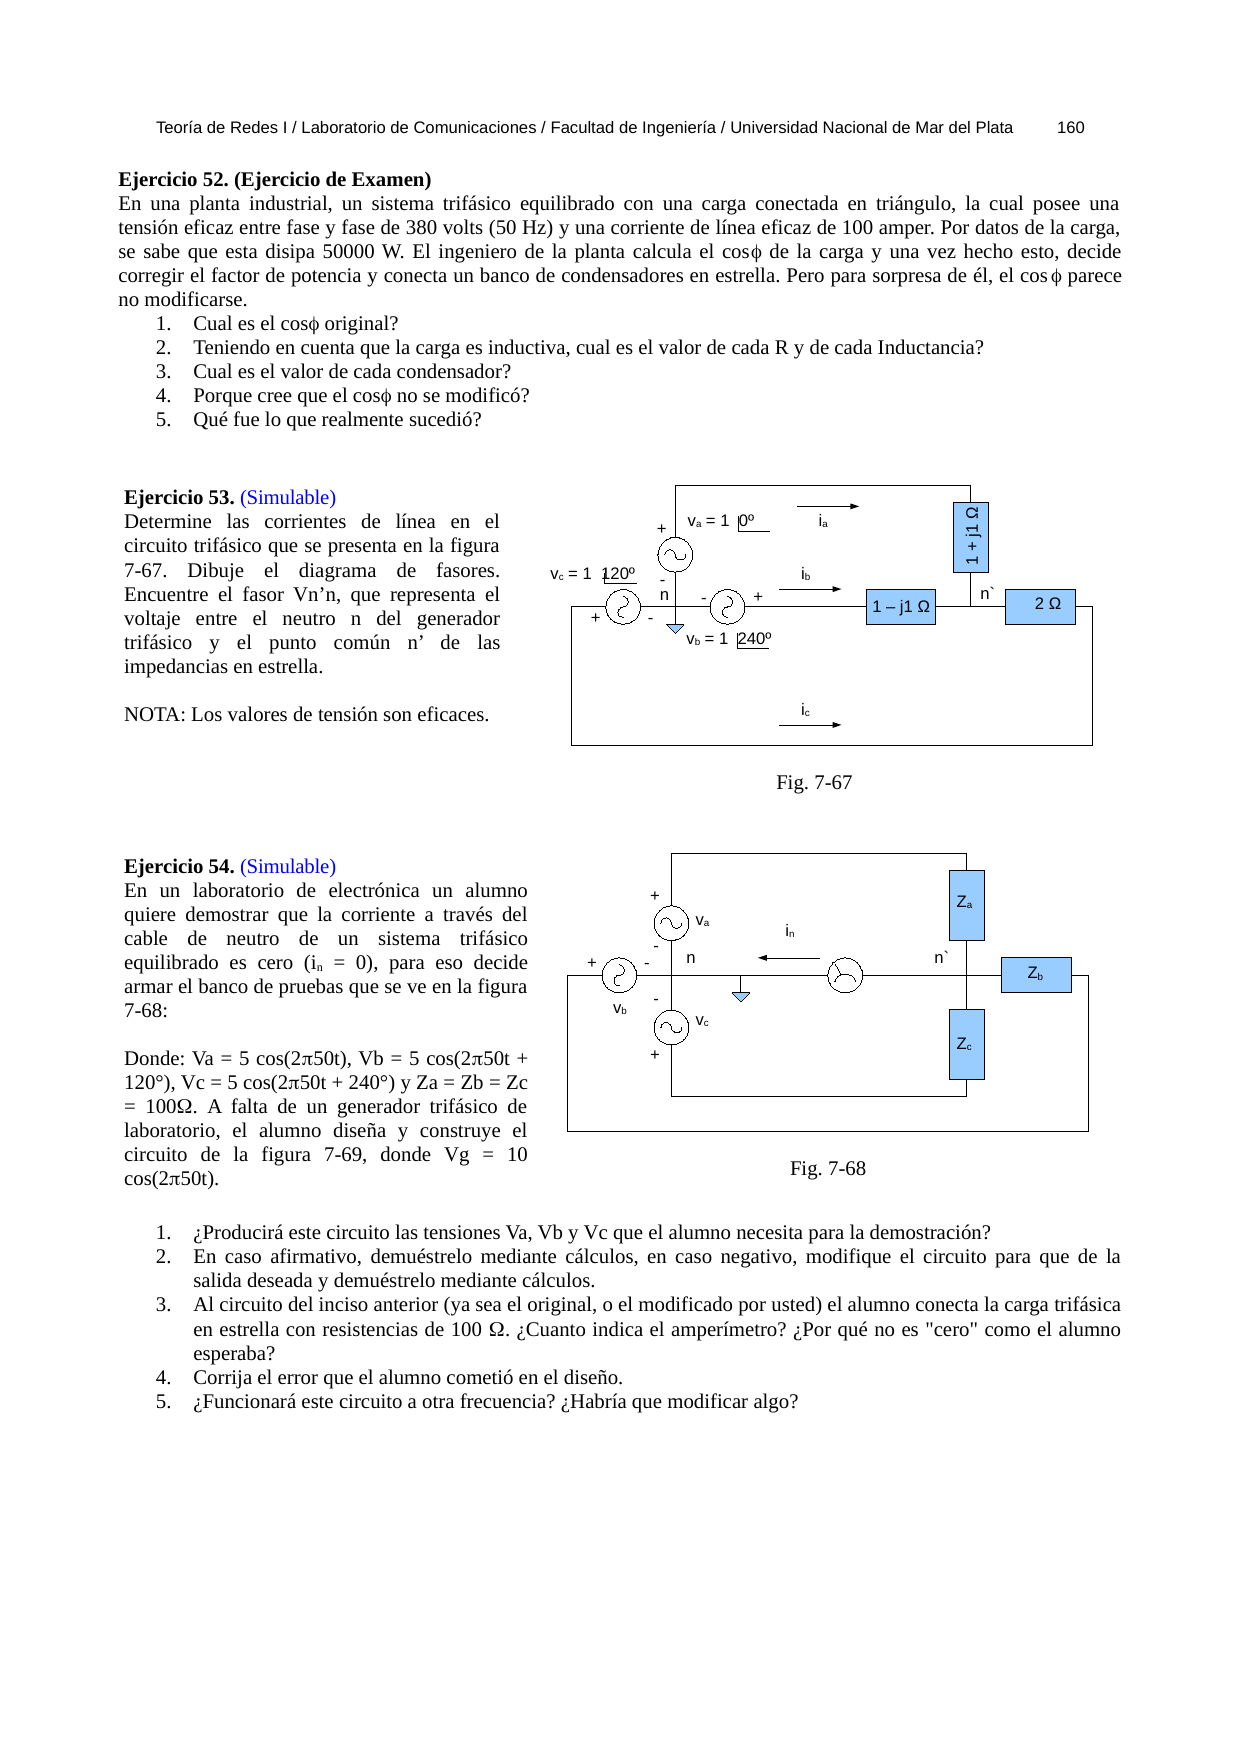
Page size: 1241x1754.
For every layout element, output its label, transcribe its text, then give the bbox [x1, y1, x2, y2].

list Qué fue lo que realmente sucedió? [156, 407, 1122, 431]
text En una planta industrial, un sistema trifásico equilibrado con una carga conectada en triángulo, la cual posee una tensión eficaz entre fase y fase de 380 volts (50 Hz) y una corriente de línea eficaz de 100 amper. Por datos de la carga, se sabe que esta disipa 50000 W. El ingeniero de la planta calcula el cos de la carga y una vez hecho esto, decide corregir el factor de potencia y conecta un banco de condensadores en estrella. Pero para sorpresa de él, el cos parece no modificarse. [118, 191, 1122, 311]
table_header Fig. 7-67 [506, 480, 1122, 800]
list Cual es el cos original? [156, 311, 1122, 335]
list ¿Producirá este circuito las tensiones Va, Vb y Vc que el alumno necesita para la demostración? [156, 1220, 1122, 1244]
table_header Ejercicio 54. (Simulable) En un laboratorio de electrónica un alumno quiere demostrar que la corriente a través del cable de neutro de un sistema trifásico equilibrado es cero (in = 0), para eso decide armar el banco de pruebas que se ve en la figura 7-68: Donde: Va = 5 cos(250t), Vb = 5 cos(250t + 120°), Vc = 5 cos(250t + 240°) y Za = Zb = Zc = 100. A falta de un generador trifásico de laboratorio, el alumno diseña y construye el circuito de la figura 7-69, donde Vg = 10 cos(250t). [118, 848, 534, 1196]
list Porque cree que el cos no se modificó? [156, 383, 1122, 407]
list En caso afirmativo, demuéstrelo mediante cálculos, en caso negativo, modifique el circuito para que de la salida deseada y demuéstrelo mediante cálculos. [156, 1244, 1122, 1292]
list Cual es el valor de cada condensador? [156, 359, 1122, 383]
table_header Ejercicio 53. (Simulable) Determine las corrientes de línea en el circuito trifásico que se presenta en la figura 7-67. Dibuje el diagrama de fasores. Encuentre el fasor Vn’n, que representa el voltaje entre el neutro n del generador trifásico y el punto común n’ de las impedancias en estrella. NOTA: Los valores de tensión son eficaces. [118, 480, 506, 800]
text Ejercicio 52. (Ejercicio de Examen) [118, 167, 1122, 191]
list Corrija el error que el alumno cometió en el diseño. [156, 1364, 1122, 1389]
list ¿Funcionará este circuito a otra frecuencia? ¿Habría que modificar algo? [156, 1389, 1122, 1413]
list Teniendo en cuenta que la carga es inductiva, cual es el valor de cada R y de cada Inductancia? [156, 335, 1122, 359]
list Al circuito del inciso anterior (ya sea el original, o el modificado por usted) el alumno conecta la carga trifásica en estrella con resistencias de 100 . ¿Cuanto indica el amperímetro? ¿Por qué no es "cero" como el alumno esperaba? [156, 1292, 1122, 1364]
table_header Fig. 7-68 [534, 848, 1122, 1196]
